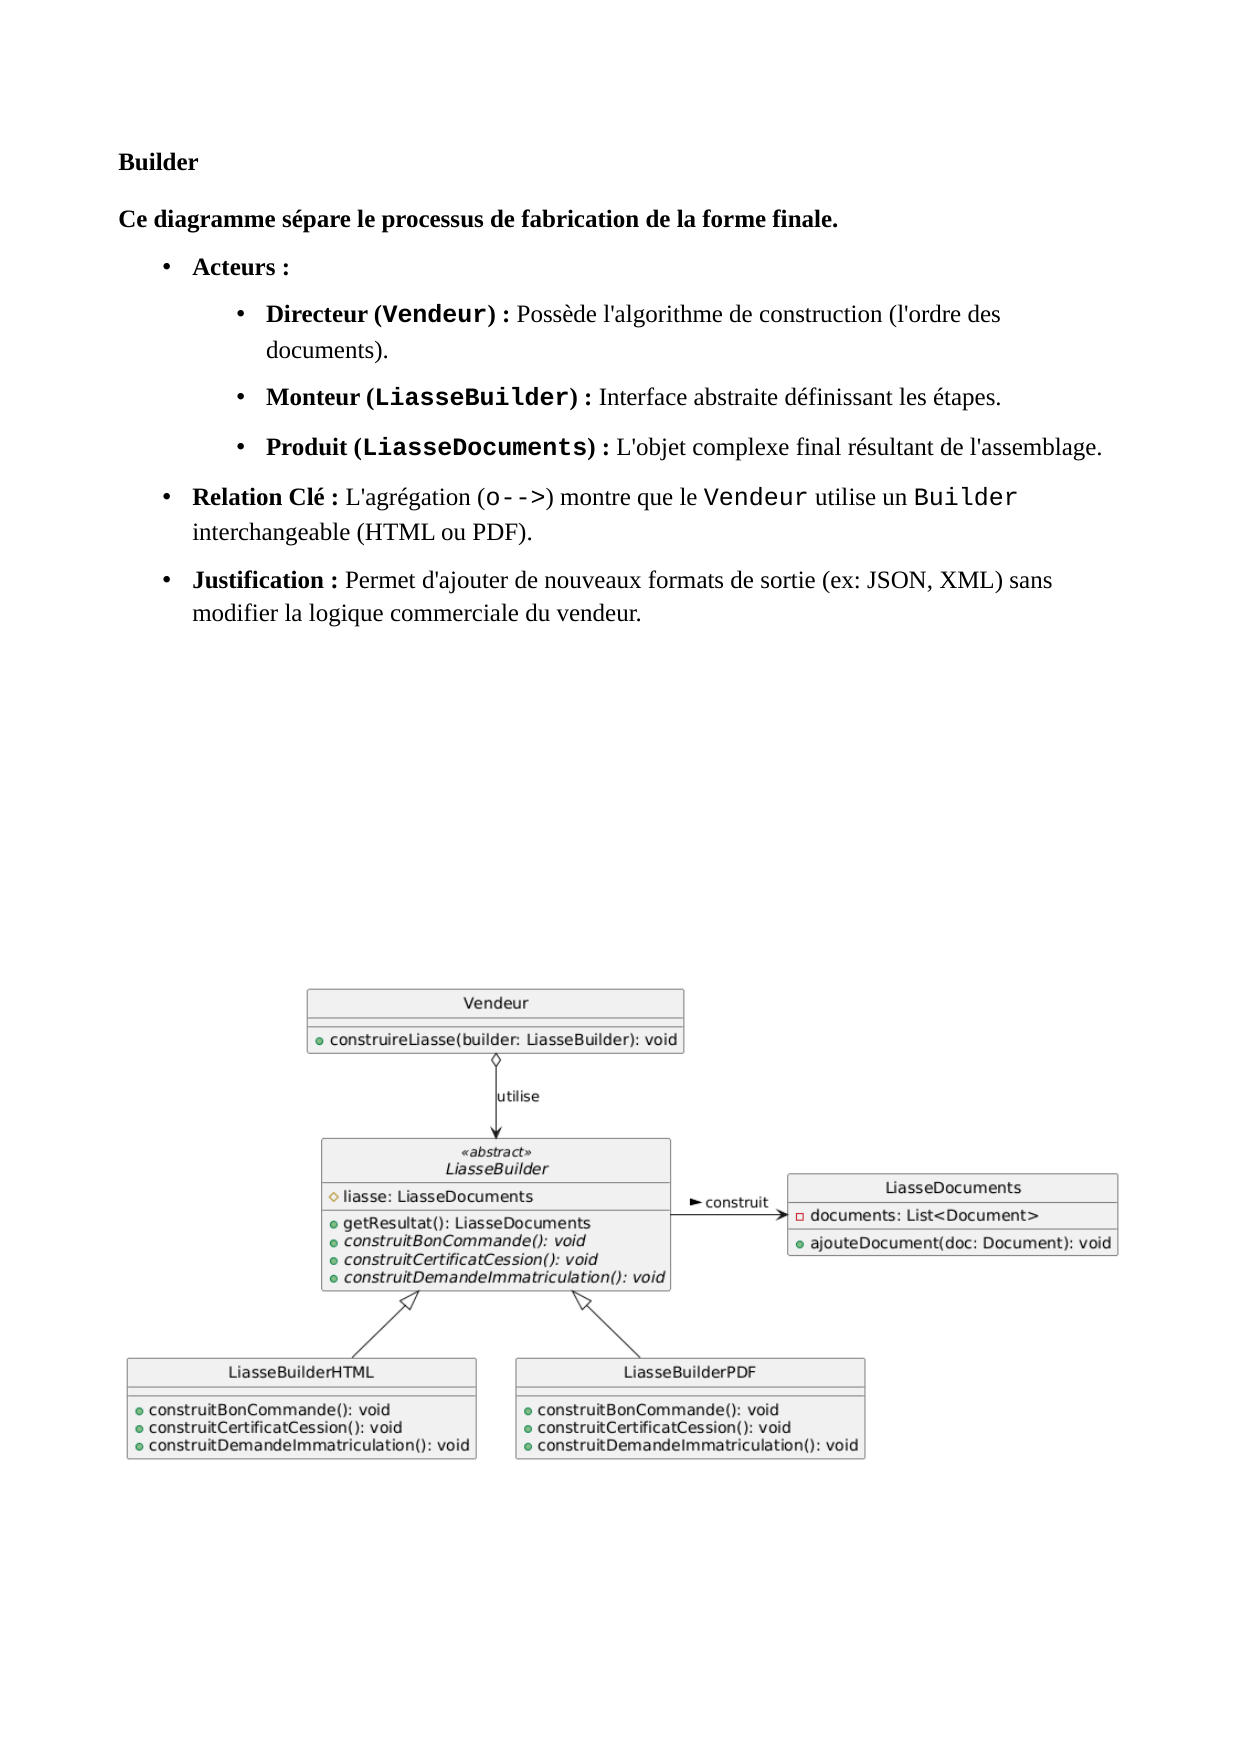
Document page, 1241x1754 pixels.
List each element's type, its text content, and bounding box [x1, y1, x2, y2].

text Builder [118, 147, 1122, 176]
list Justification : Permet d'ajouter de nouveaux formats de sortie (ex: JSON, XML) sans modifier la logique commerciale du vendeur. [162, 565, 1122, 627]
text Ce diagramme sépare le processus de fabrication de la forme finale. [118, 204, 1122, 233]
list Produit (LiasseDocuments) : L'objet complexe final résultant de l'assemblage. [236, 432, 1122, 463]
list Acteurs : [162, 252, 1122, 281]
list Monteur (LiasseBuilder) : Interface abstraite définissant les étapes. [236, 382, 1122, 413]
list Directeur (Vendeur) : Possède l'algorithme de construction (l'ordre des documents). [236, 299, 1122, 363]
list Relation Clé : L'agrégation (o-->) montre que le Vendeur utilise un Builder interchangeable (HTML ou PDF). [162, 482, 1122, 546]
picture [119, 981, 1124, 1465]
